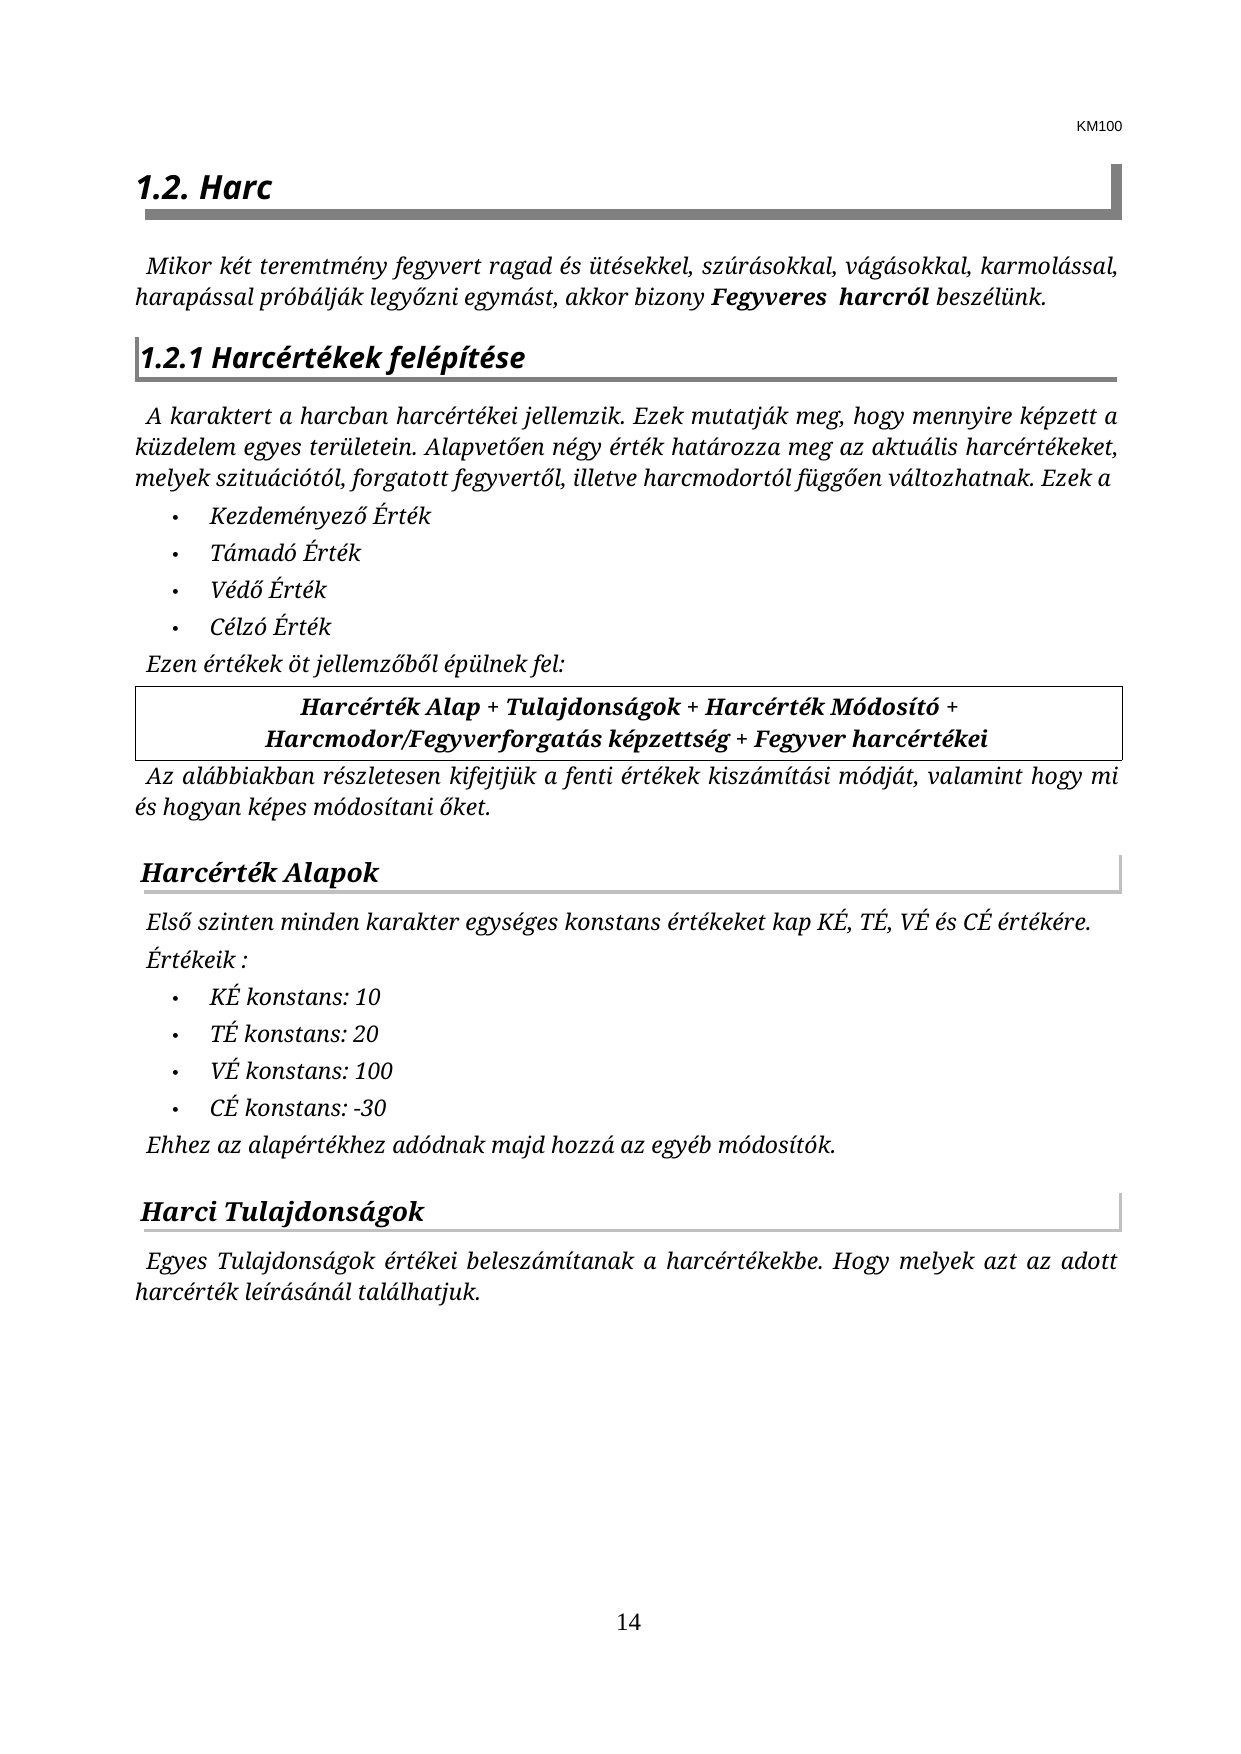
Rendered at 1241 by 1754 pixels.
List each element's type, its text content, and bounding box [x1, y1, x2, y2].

list TÉ konstans: 20 [172, 1018, 1122, 1049]
text Első szinten minden karakter egységes konstans értékeket kap KÉ, TÉ, VÉ és CÉ értékére. [134, 906, 1122, 938]
list Támadó Érték [172, 537, 1122, 568]
text Egyes Tulajdonságok értékei beleszámítanak a harcértékekbe. Hogy melyek azt az adott harcérték leírásánál találhatjuk. [134, 1245, 1122, 1307]
text Az alábbiakban részletesen kifejtjük a fenti értékek kiszámítási módját, valamint hogy mi és hogyan képes módosítani őket. [134, 760, 1122, 822]
text Értékeik : [134, 943, 1122, 975]
subtitle Harci Tulajdonságok [140, 1193, 1118, 1229]
list VÉ konstans: 100 [172, 1055, 1122, 1086]
text Mikor két teremtmény fegyvert ragad és ütésekkel, szúrásokkal, vágásokkal, karmolással, harapással próbálják legyőzni egymást, akkor bizony Fegyveres harcról beszélünk. [134, 250, 1122, 312]
text Ezen értékek öt jellemzőből épülnek fel: [134, 648, 1122, 679]
subtitle Harc [134, 164, 1111, 209]
text Ehhez az alapértékhez adódnak majd hozzá az egyéb módosítók. [134, 1129, 1122, 1161]
list Célzó Érték [172, 611, 1122, 642]
list KÉ konstans: 10 [172, 981, 1122, 1012]
subtitle Harcérték Alapok [140, 855, 1118, 890]
list Kezdeményező Érték [172, 499, 1122, 531]
list CÉ konstans: -30 [172, 1092, 1122, 1123]
text A karaktert a harcban harcértékei jellemzik. Ezek mutatják meg, hogy mennyire képzett a küzdelem egyes területein. Alapvetően négy érték határozza meg az aktuális harcértékeket, melyek szituációtól, forgatott fegyvertől, illetve harcmodortól függően változhatnak. Ezek a [134, 400, 1122, 494]
list Védő Érték [172, 574, 1122, 605]
subtitle Harcértékek felépítése [139, 337, 1122, 377]
table_header Harcérték Alap + Tulajdonságok + Harcérték Módosító + Harcmodor/Fegyverforgatás képzettség + Fegyver harcértékei [136, 687, 1122, 760]
